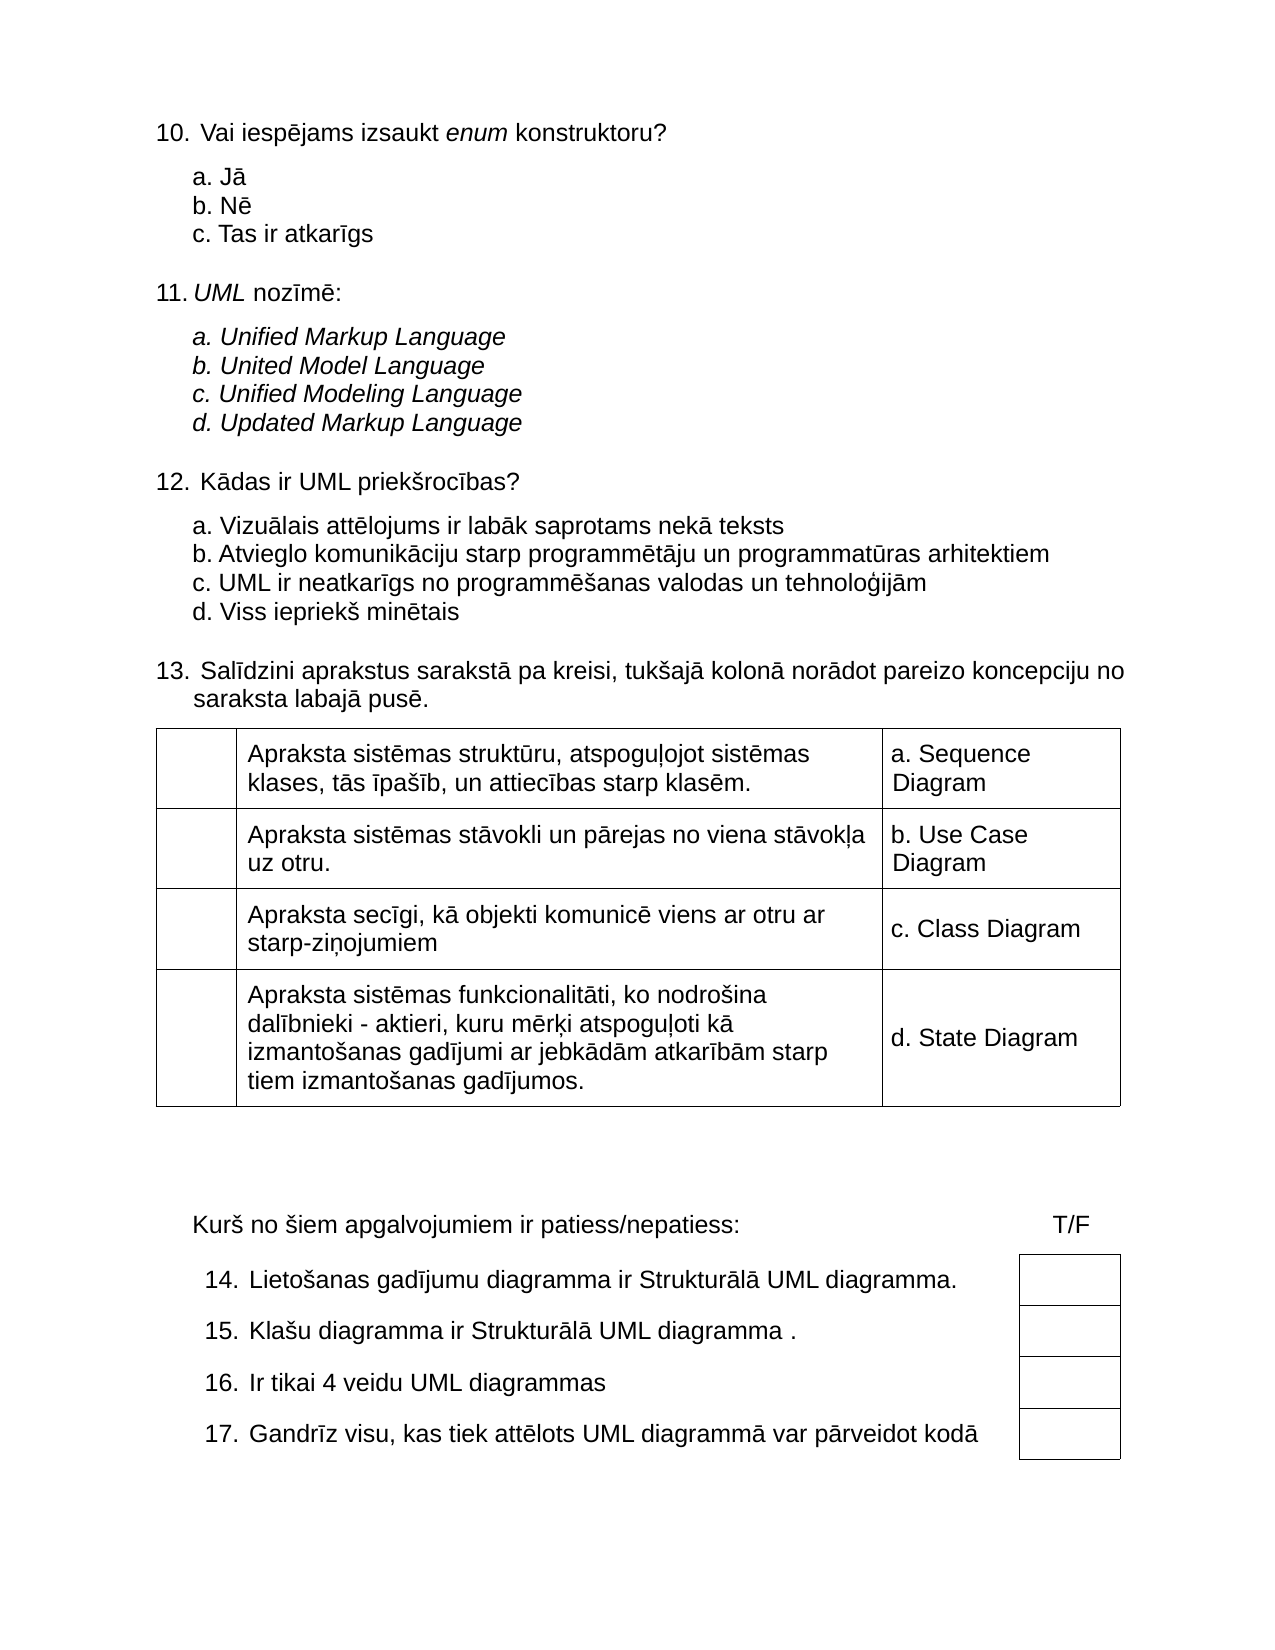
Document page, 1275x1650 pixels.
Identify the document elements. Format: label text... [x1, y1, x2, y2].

table_cell [1020, 1306, 1120, 1356]
table_header Apraksta sistēmas struktūru, atspoguļojot sistēmas klases, tās īpašīb, un attiecības starp klasēm. [237, 729, 882, 808]
table_cell [157, 809, 236, 888]
table_cell [1020, 1409, 1120, 1459]
text Kurš no šiem apgalvojumiem ir patiess/nepatiess: T/F [118, 1210, 1157, 1239]
table_cell Apraksta sistēmas funkcionalitāti, ko nodrošina dalībnieki - aktieri, kuru mērķi atspoguļoti kā izmantošanas gadījumi ar jebkādām atkarībām starp tiem izmantošanas gadījumos. [237, 970, 882, 1106]
table_cell b. Use Case Diagram [883, 809, 1120, 888]
text b. United Model Language [118, 351, 1157, 379]
text a. Vizuālais attēlojums ir labāk saprotams nekā teksts [118, 511, 1157, 539]
table_cell [157, 889, 236, 968]
text d. Updated Markup Language [118, 408, 1157, 437]
text c. Unified Modeling Language [118, 379, 1157, 408]
table_header [1020, 1255, 1120, 1305]
table_header a. Sequence Diagram [883, 729, 1120, 808]
text c. UML ir neatkarīgs no programmēšanas valodas un tehnoloģijām [118, 568, 1157, 597]
text b. Atvieglo komunikāciju starp programmētāju un programmatūras arhitektiem [118, 539, 1157, 568]
table_cell [1020, 1357, 1120, 1408]
list Salīdzini aprakstus sarakstā pa kreisi, tukšajā kolonā norādot pareizo koncepciju no saraksta labajā pusē. [156, 656, 1157, 713]
table_cell Klašu diagramma ir Strukturālā UML diagramma . [156, 1305, 1019, 1356]
table_header Lietošanas gadījumu diagramma ir Strukturālā UML diagramma. [156, 1254, 1019, 1305]
list Kādas ir UML priekšrocības? [156, 467, 1157, 496]
list Vai iespējams izsaukt enum konstruktoru? [156, 118, 1157, 147]
text a. Unified Markup Language [118, 322, 1157, 351]
table_cell c. Class Diagram [883, 889, 1120, 968]
text a. Jā [118, 162, 1157, 191]
list UML nozīmē: [156, 278, 1157, 307]
table_cell Apraksta sistēmas stāvokli un pārejas no viena stāvokļa uz otru. [237, 809, 882, 888]
text c. Tas ir atkarīgs [118, 219, 1157, 248]
table_header [157, 729, 236, 808]
table_cell Ir tikai 4 veidu UML diagrammas [156, 1356, 1019, 1408]
table_cell Gandrīz visu, kas tiek attēlots UML diagrammā var pārveidot kodā [156, 1408, 1019, 1459]
table_cell [157, 970, 236, 1106]
text b. Nē [118, 191, 1157, 219]
table_cell Apraksta secīgi, kā objekti komunicē viens ar otru ar starp-ziņojumiem [237, 889, 882, 968]
table_cell d. State Diagram [883, 970, 1120, 1106]
text d. Viss iepriekš minētais [118, 597, 1157, 626]
